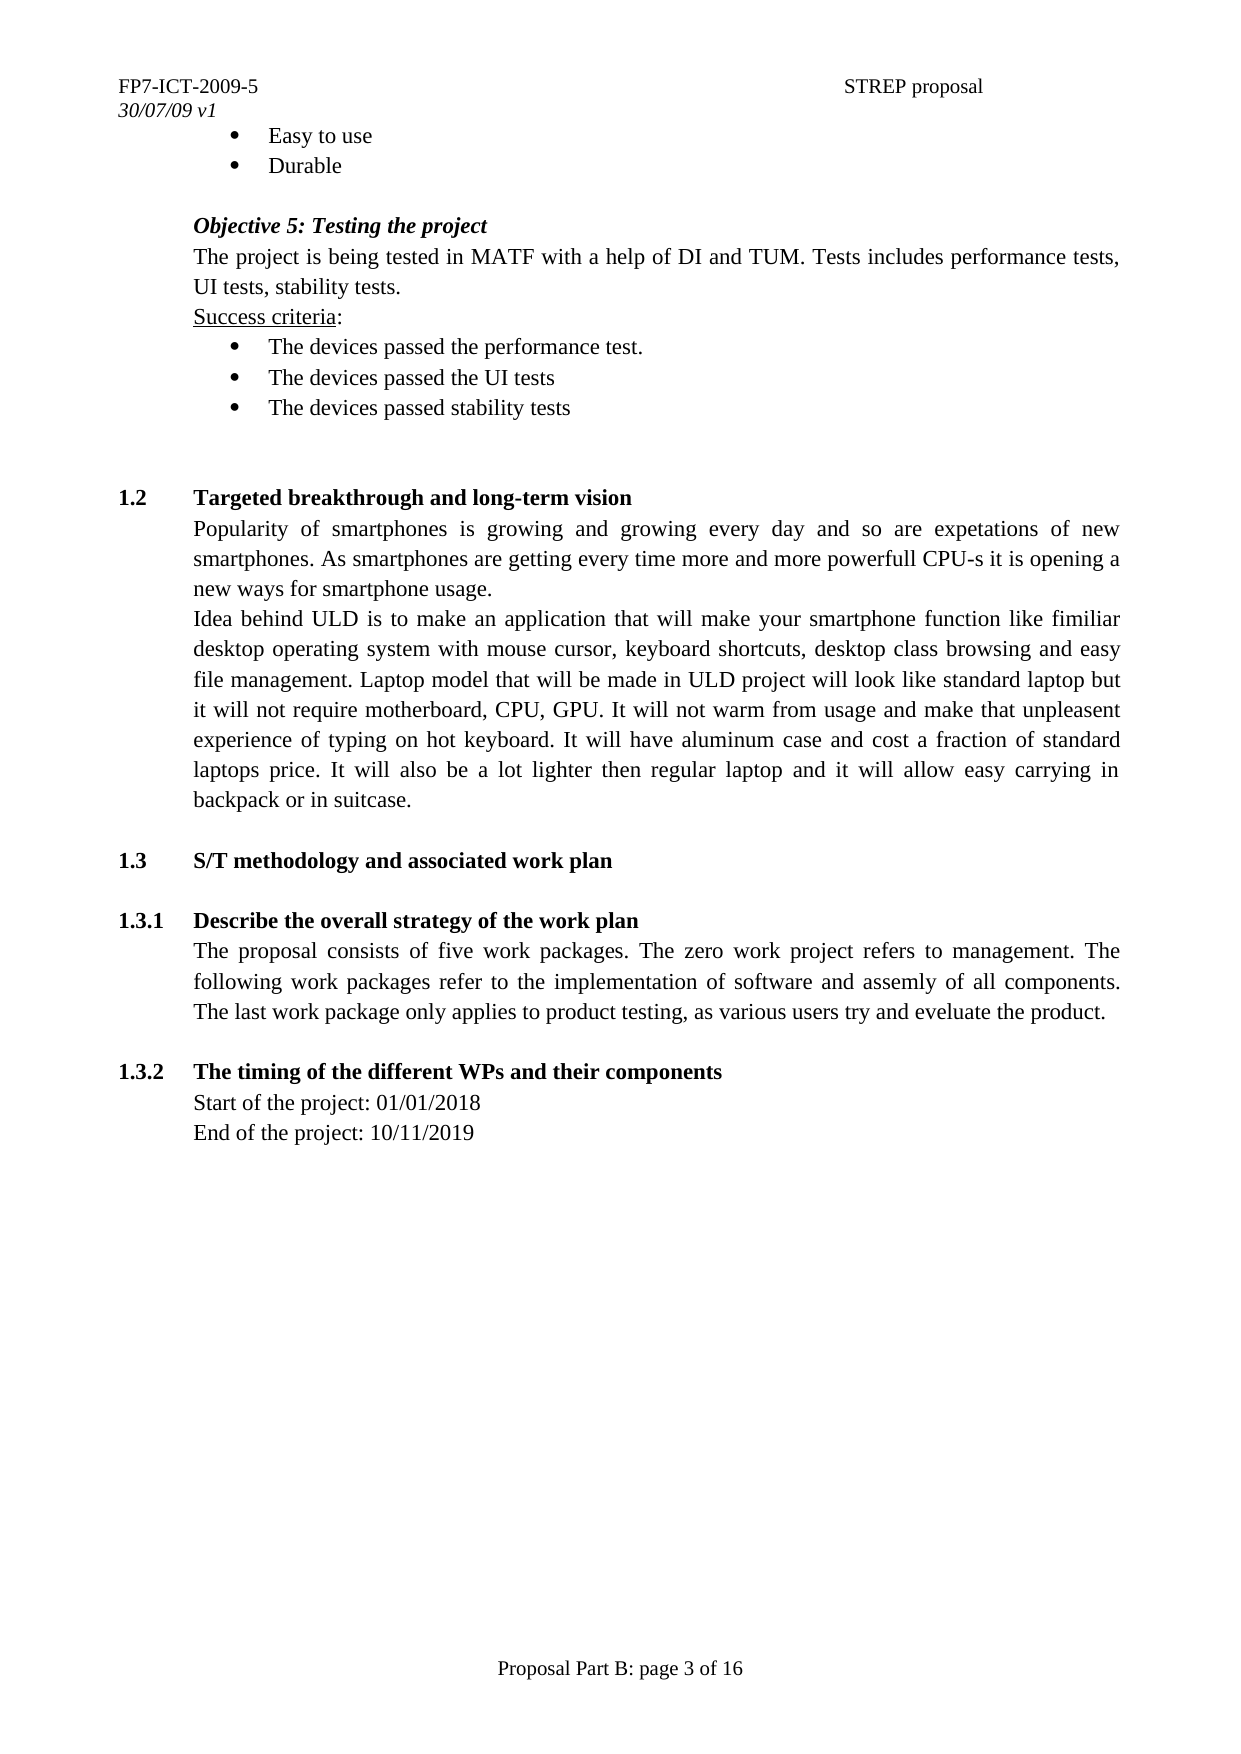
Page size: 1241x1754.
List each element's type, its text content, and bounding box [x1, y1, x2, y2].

text The project is being tested in MATF with a help of DI and TUM. Tests includes performance tests, UI tests, stability tests. [193, 243, 1122, 299]
text 1.3.1 Describe the overall strategy of the work plan [118, 907, 1122, 934]
list Easy to use [231, 122, 1122, 148]
text Start of the project: 01/01/2018 [193, 1089, 1122, 1115]
text Objective 5: Testing the project [193, 213, 1122, 239]
text The proposal consists of five work packages. The zero work project refers to management. The following work packages refer to the implementation of software and assemly of all components. The last work package only applies to product testing, as various users try and eveluate the product. [118, 938, 1122, 1024]
text Success criteria: [193, 303, 1122, 329]
list The devices passed stability tests [231, 394, 1122, 420]
text 1.2 Targeted breakthrough and long-term vision [118, 484, 1122, 511]
list The devices passed the performance test. [231, 333, 1122, 360]
text 1.3 S/T methodology and associated work plan [118, 847, 1122, 873]
text Popularity of smartphones is growing and growing every day and so are expetations of new smartphones. As smartphones are getting every time more and more powerfull CPU-s it is opening a new ways for smartphone usage. [193, 515, 1122, 601]
text 1.3.2 The timing of the different WPs and their components [118, 1058, 1122, 1085]
list Durable [231, 152, 1122, 178]
text End of the project: 10/11/2019 [193, 1119, 1122, 1145]
list The devices passed the UI tests [231, 364, 1122, 390]
text Idea behind ULD is to make an application that will make your smartphone function like fimiliar desktop operating system with mouse cursor, keyboard shortcuts, desktop class browsing and easy file management. Laptop model that will be made in ULD project will look like standard laptop but it will not require motherboard, CPU, GPU. It will not warm from usage and make that unpleasent experience of typing on hot keyboard. It will have aluminum case and cost a fraction of standard laptops price. It will also be a lot lighter then regular laptop and it will allow easy carrying in backpack or in suitcase. [193, 605, 1122, 813]
